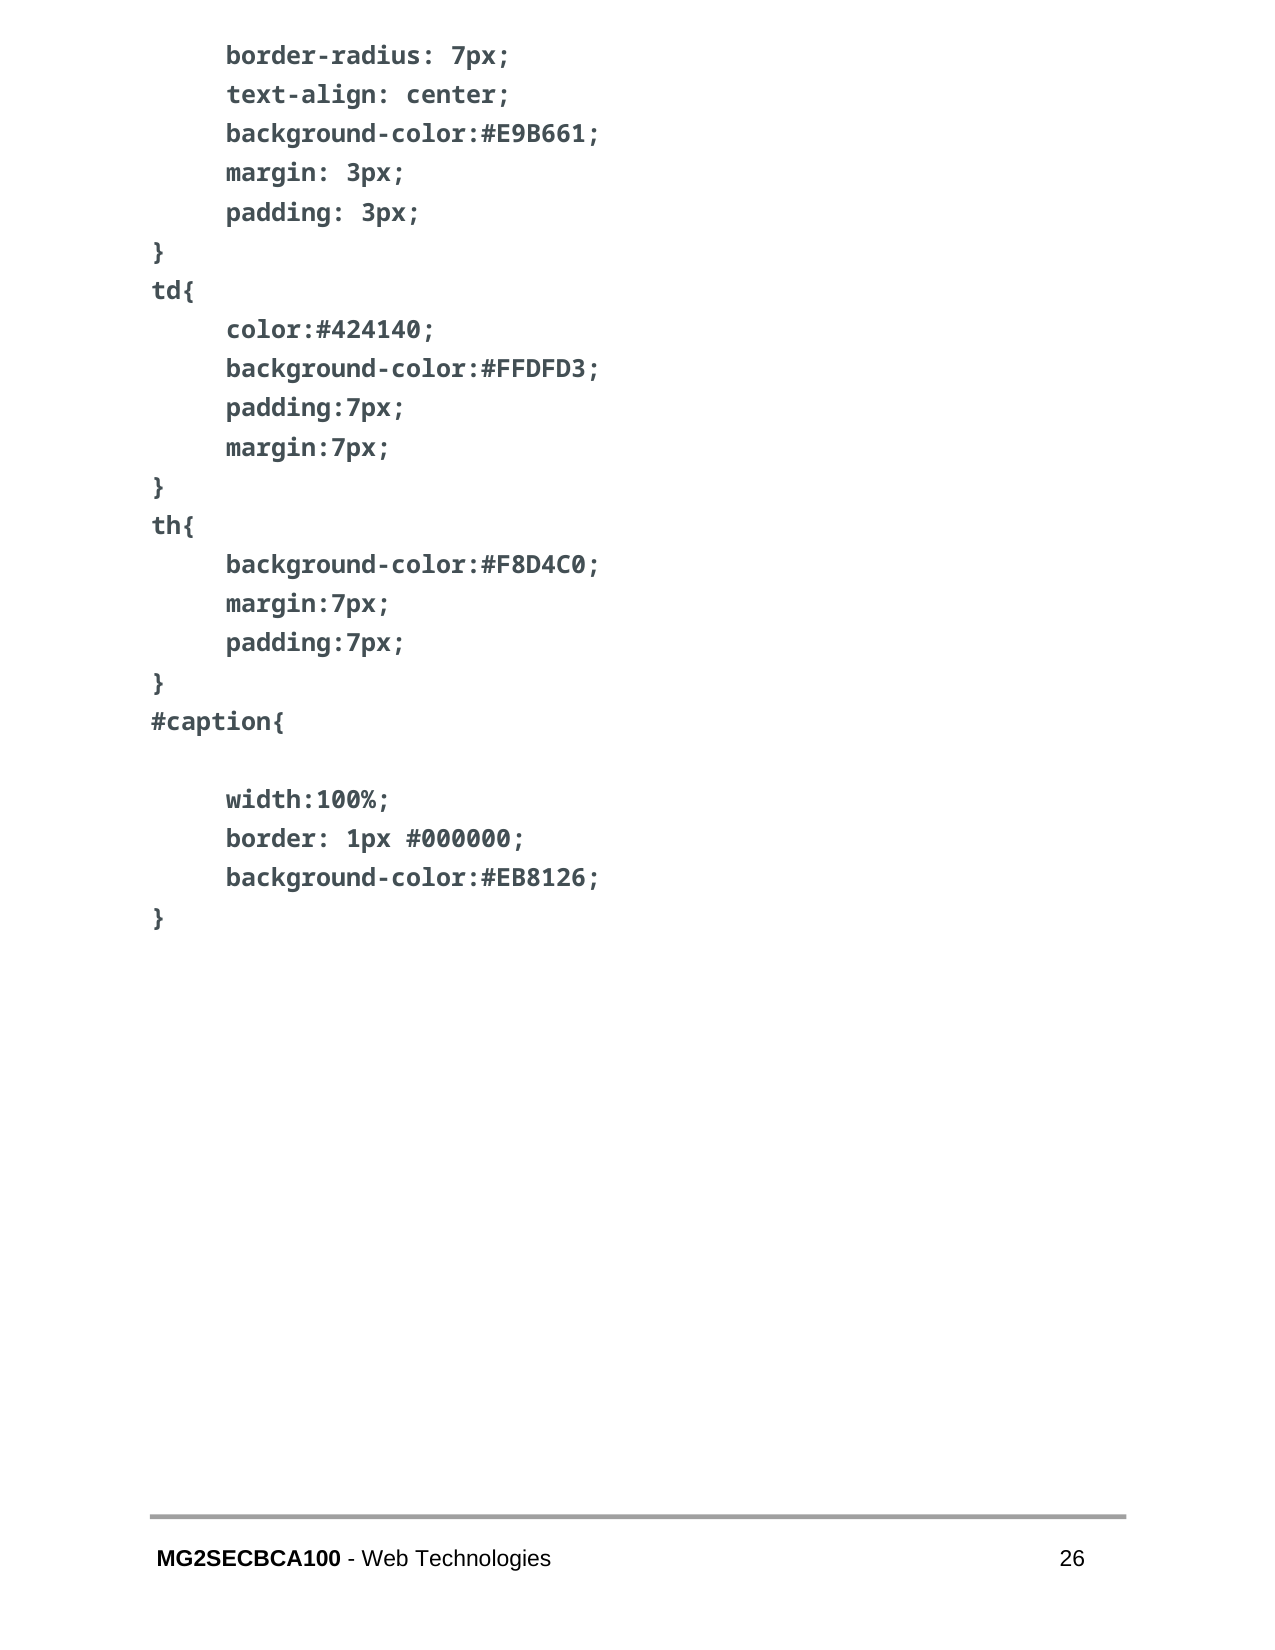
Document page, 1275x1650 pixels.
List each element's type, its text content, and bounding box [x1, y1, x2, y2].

table_header border-radius: 7px; text-align: center; background-color:#E9B661; margin: 3px; padding: 3px; } td{ color:#424140; background-color:#FFDFD3; padding:7px; margin:7px; } th{ background-color:#F8D4C0; margin:7px; padding:7px; } #caption{ width:100%; border: 1px #000000; background-color:#EB8126; } [140, 38, 1114, 937]
table_cell [140, 938, 1114, 976]
